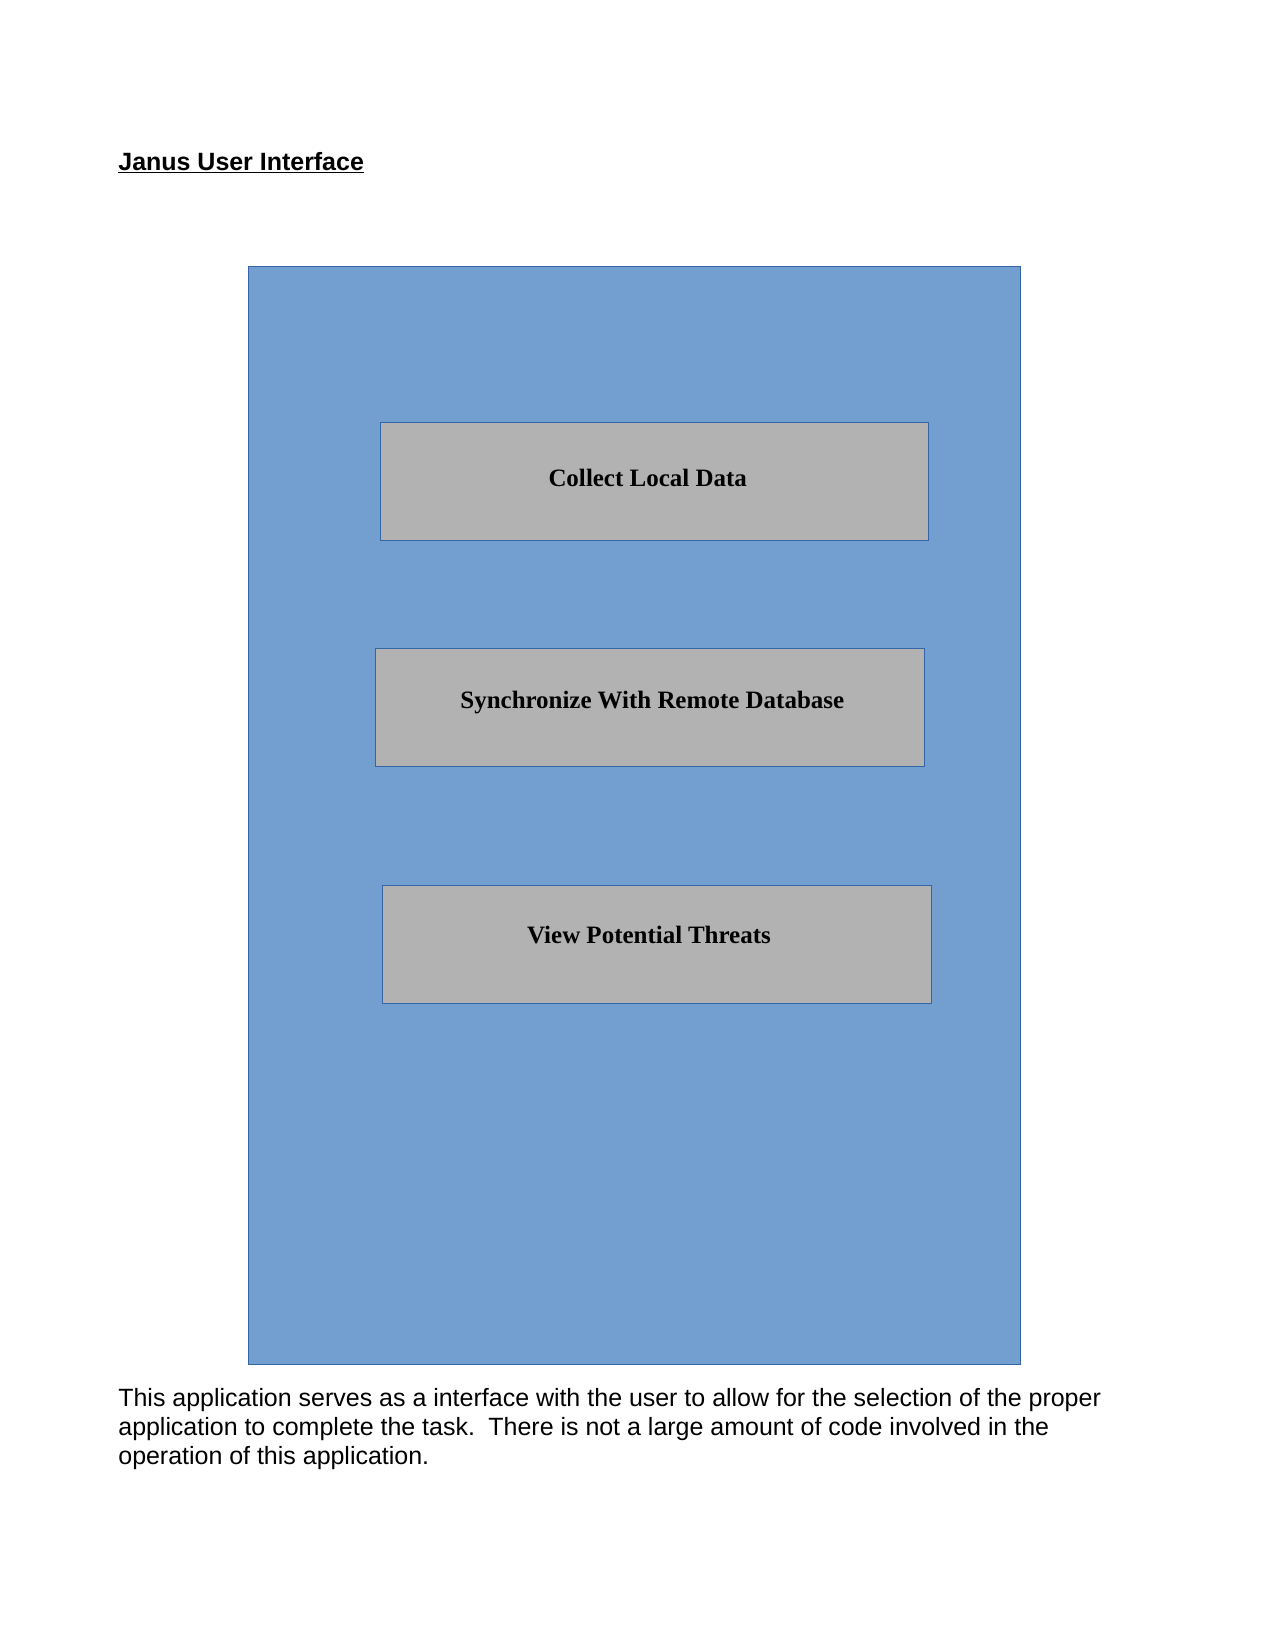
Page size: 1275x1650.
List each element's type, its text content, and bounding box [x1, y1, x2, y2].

text This application serves as a interface with the user to allow for the selection of the proper application to complete the task. There is not a large amount of code involved in the operation of this application. [118, 1383, 1157, 1469]
text Janus User Interface [118, 147, 1157, 176]
